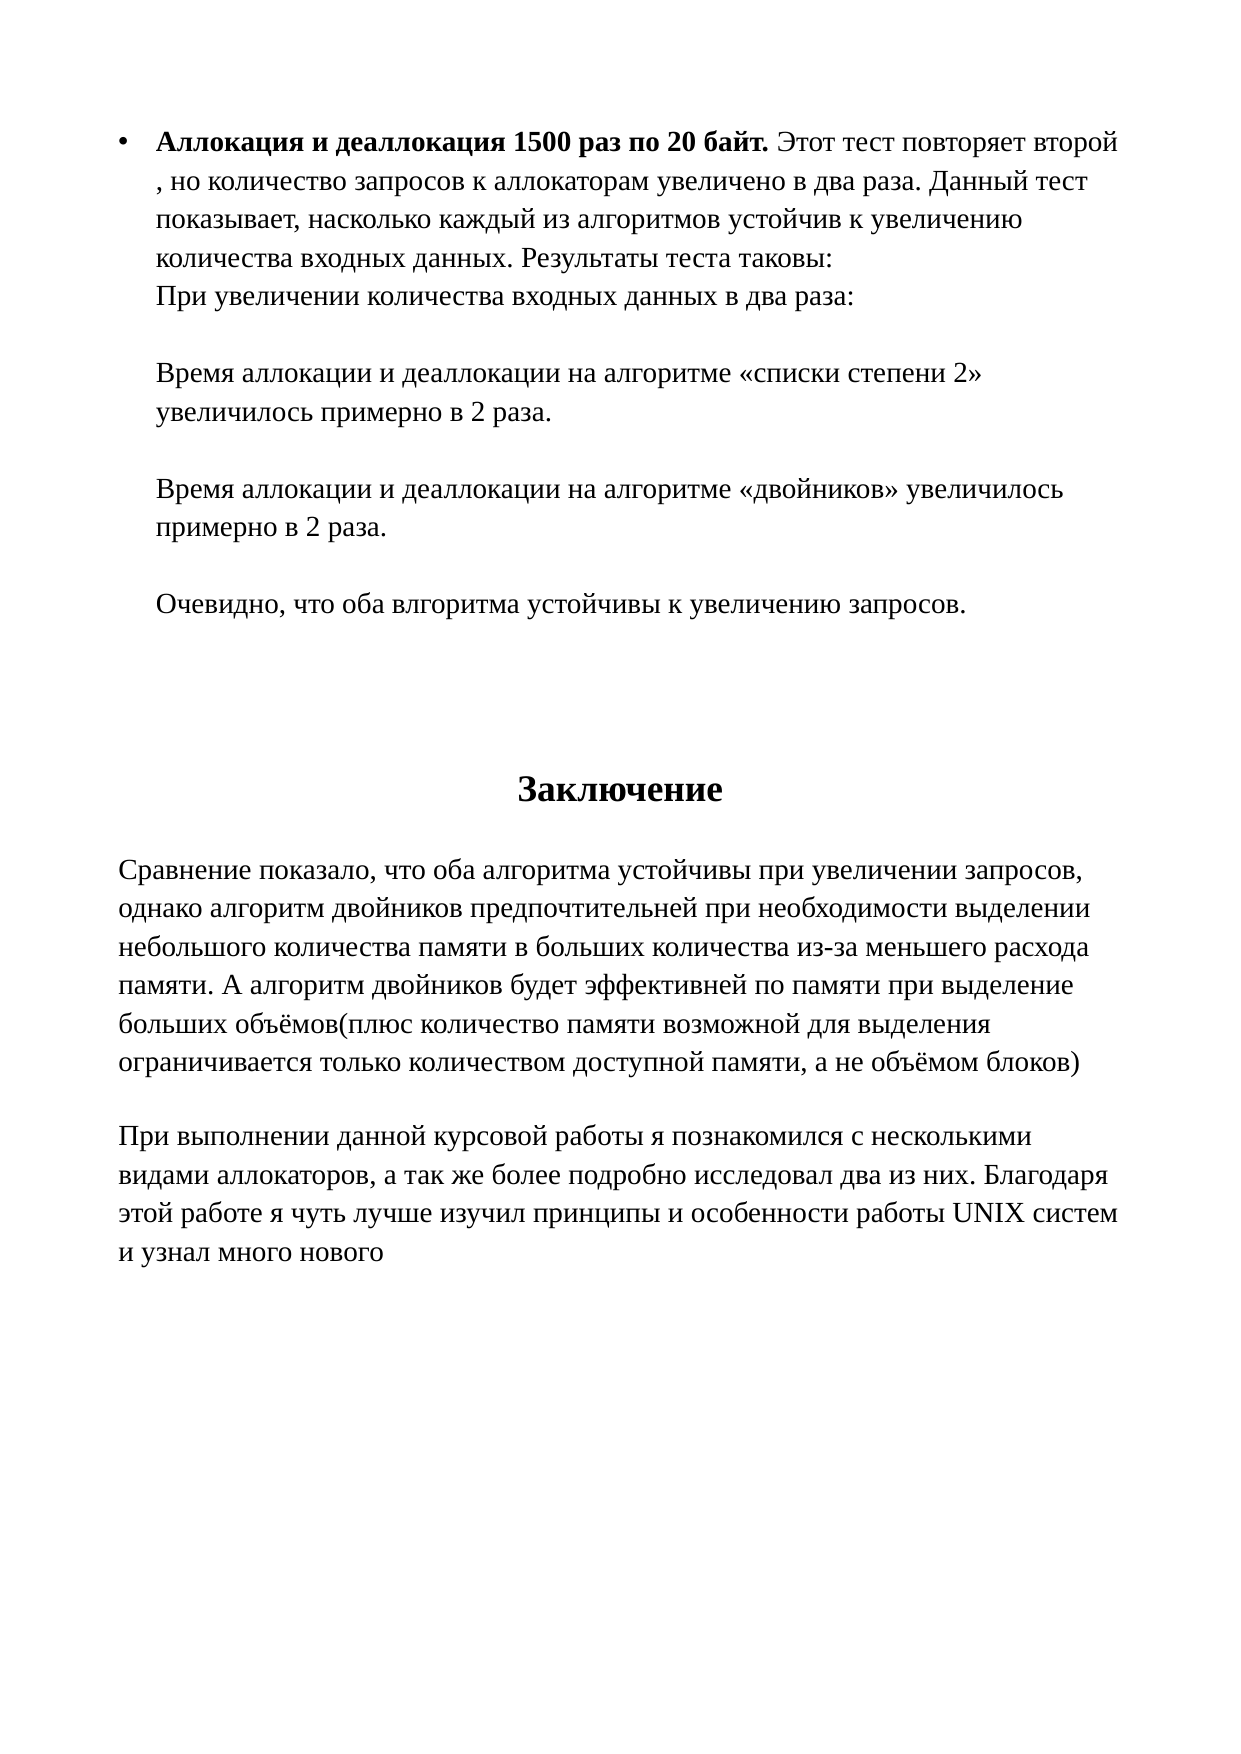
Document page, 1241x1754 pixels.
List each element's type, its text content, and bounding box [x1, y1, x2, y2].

text При выполнении данной курсовой работы я познакомился с несколькими видами аллокаторов, а так же более подробно исследовал два из них. Благодаря этой работе я чуть лучше изучил принципы и особенности работы UNIX систем и узнал много нового [118, 1118, 1122, 1268]
text Сравнение показало, что оба алгоритма устойчивы при увеличении запросов, однако алгоритм двойников предпочтительней при необходимости выделении небольшого количества памяти в больших количества из-за меньшего расхода памяти. А алгоритм двойников будет эффективней по памяти при выделение больших объёмов(плюс количество памяти возможной для выделения ограничивается только количеством доступной памяти, а не объёмом блоков) [118, 852, 1122, 1078]
text Заключение [118, 767, 1122, 810]
list Аллокация и деаллокация 1500 раз по 20 байт. Этот тест повторяет второй , но количество запросов к аллокаторам увеличено в два раза. Данный тест показывает, насколько каждый из алгоритмов устойчив к увеличению количества входных данных. Результаты теста таковы: При увеличении количества входных данных в два раза: Время аллокации и деаллокации на алгоритме «списки степени 2» увеличилось примерно в 2 раза. Время аллокации и деаллокации на алгоритме «двойников» увеличилось примерно в 2 раза. Очевидно, что оба влгоритма устойчивы к увеличению запросов. [118, 124, 1122, 653]
